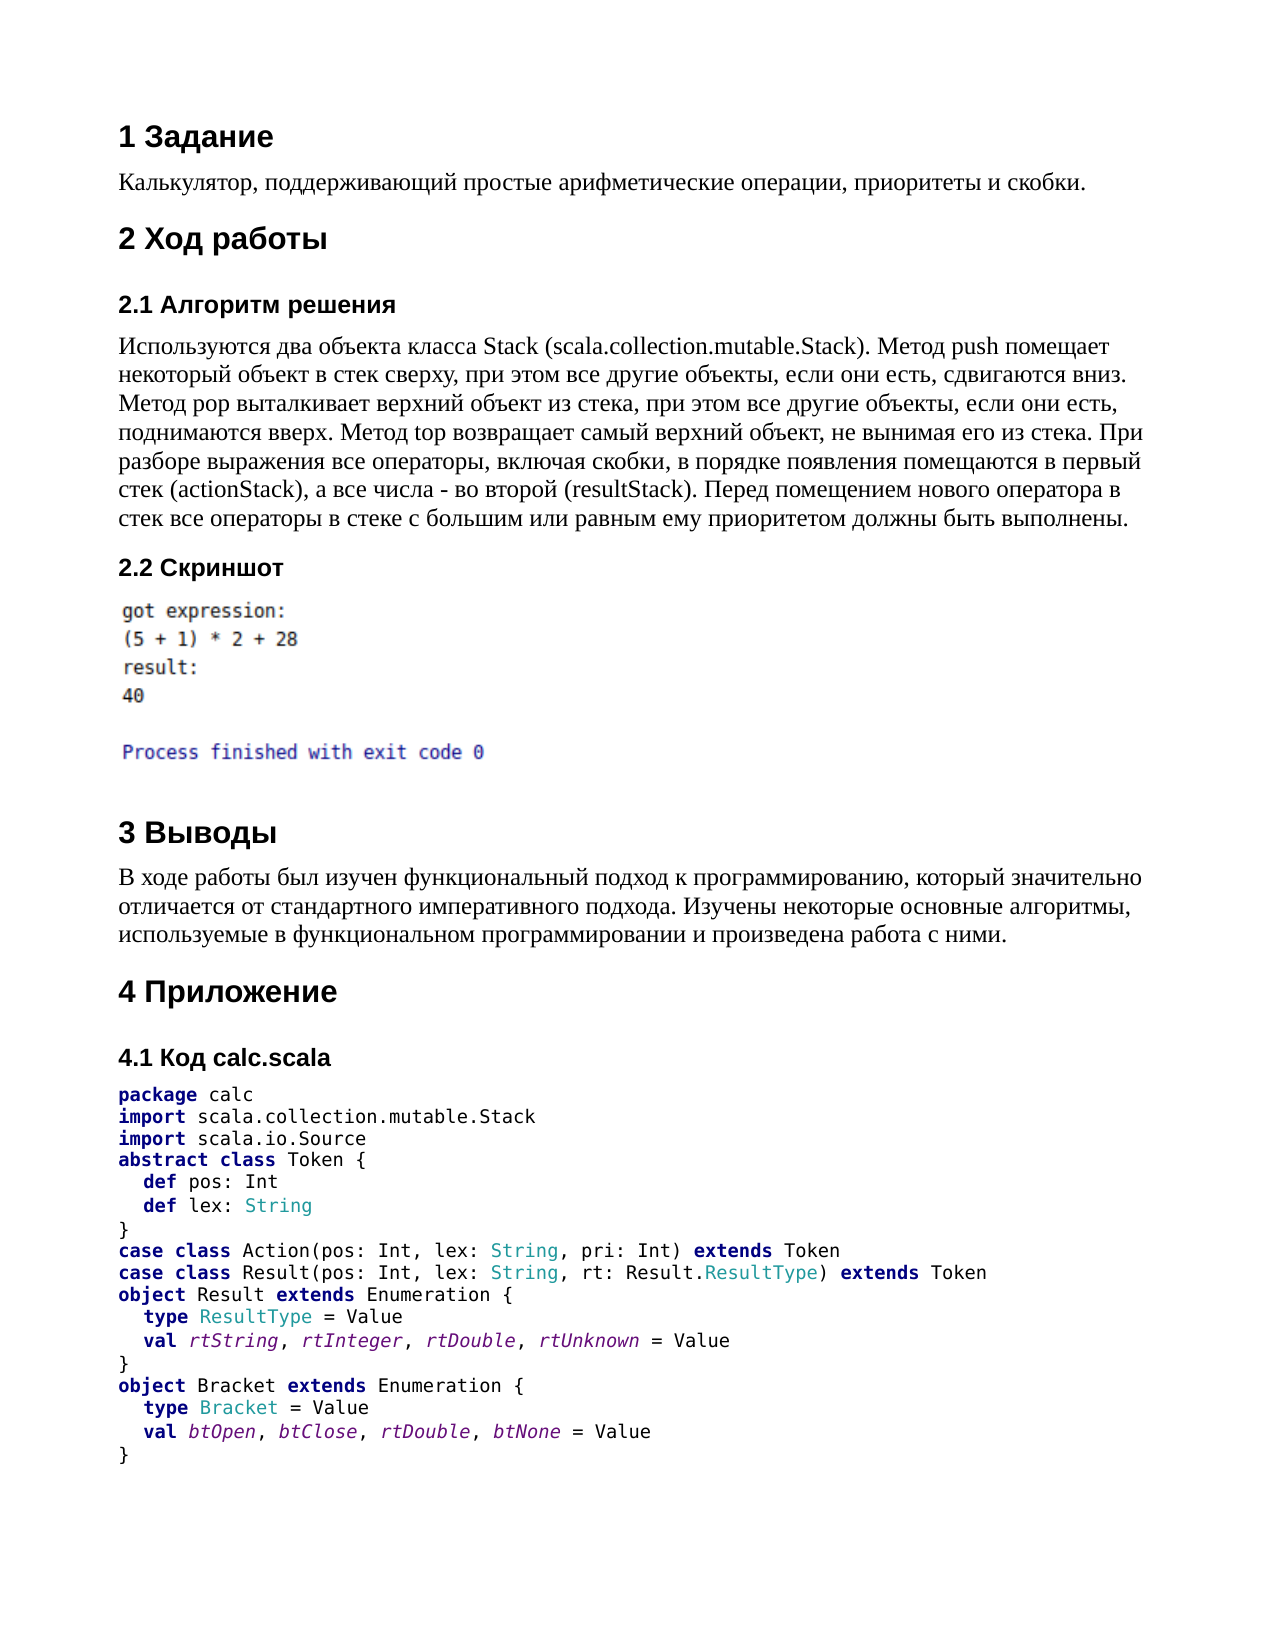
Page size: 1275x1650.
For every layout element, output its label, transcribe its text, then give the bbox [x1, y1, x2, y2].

text Калькулятор, поддерживающий простые арифметические операции, приоритеты и скобки. [118, 167, 1157, 195]
text object Result extends Enumeration { [118, 1284, 1157, 1306]
text type ResultType = Value [118, 1306, 1157, 1330]
text def lex: String [118, 1195, 1157, 1219]
subtitle 2.1 Алгоритм решения [118, 289, 1157, 318]
subtitle 2 Ход работы [118, 220, 1157, 256]
picture [113, 599, 517, 775]
text val btOpen, btClose, rtDouble, btNone = Value [118, 1421, 1157, 1444]
text object Bracket extends Enumeration { [118, 1375, 1157, 1397]
text def pos: Int [118, 1171, 1157, 1195]
subtitle 3 Выводы [118, 814, 1157, 849]
text abstract class Token { [118, 1149, 1157, 1171]
text } [118, 1219, 1157, 1241]
text val rtString, rtInteger, rtDouble, rtUnknown = Value [118, 1330, 1157, 1353]
text package calc [118, 1084, 1157, 1106]
subtitle 4 Приложение [118, 973, 1157, 1009]
text отличается от стандартного императивного подхода. Изучены некоторые основные алгоритмы, [118, 891, 1157, 919]
text } [118, 1444, 1157, 1466]
text case class Result(pos: Int, lex: String, rt: Result.ResultType) extends Token [118, 1262, 1157, 1284]
text } [118, 1353, 1157, 1375]
text import scala.collection.mutable.Stack [118, 1106, 1157, 1128]
subtitle 4.1 Код calc.scala [118, 1043, 1157, 1071]
text В ходе работы был изучен функциональный подход к программированию, который значительно [118, 862, 1157, 891]
text Используются два объекта класса Stack (scala.collection.mutable.Stack). Метод push помещает некоторый объект в стек сверху, при этом все другие объекты, если они есть, сдвигаются вниз. Метод pop выталкивает верхний объект из стека, при этом все другие объекты, если они есть, поднимаются вверх. Метод top возвращает самый верхний объект, не вынимая его из стека. При разборе выражения все операторы, включая скобки, в порядке появления помещаются в первый стек (actionStack), а все числа - во второй (resultStack). Перед помещением нового оператора в стек все операторы в стеке с большим или равным ему приоритетом должны быть выполнены. [118, 331, 1157, 532]
text case class Action(pos: Int, lex: String, pri: Int) extends Token [118, 1241, 1157, 1262]
text используемые в функциональном программировании и произведена работа с ними. [118, 919, 1157, 948]
subtitle 1 Задание [118, 118, 1157, 154]
text import scala.io.Source [118, 1128, 1157, 1149]
subtitle 2.2 Скриншот [118, 553, 1157, 582]
text type Bracket = Value [118, 1397, 1157, 1421]
